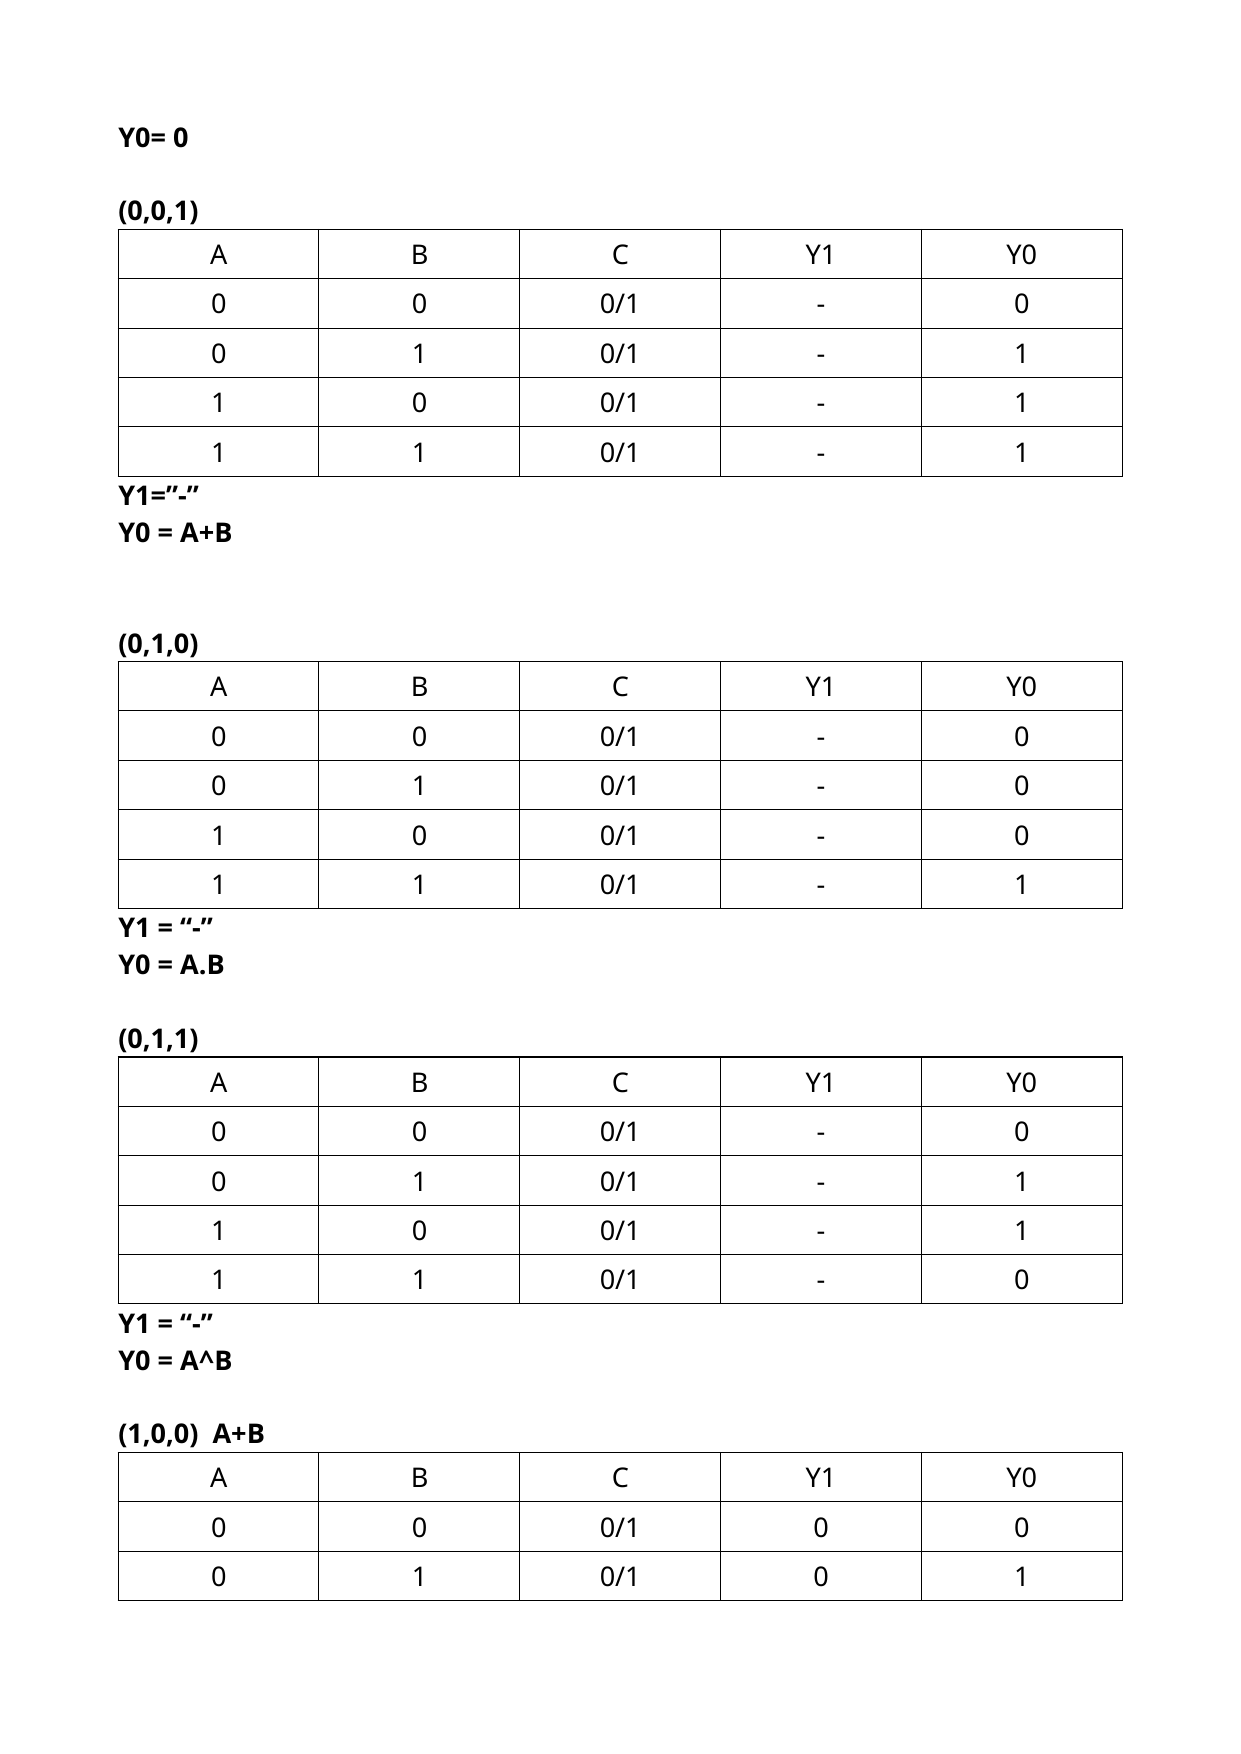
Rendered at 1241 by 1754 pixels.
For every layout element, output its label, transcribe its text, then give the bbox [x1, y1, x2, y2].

table_cell 1 [119, 427, 318, 476]
table_header A [119, 1058, 318, 1106]
table_cell 0/1 [520, 860, 720, 908]
text (0,1,0) [118, 624, 1122, 661]
table_header B [319, 1058, 519, 1106]
table_cell 0 [319, 279, 519, 327]
text Y1=”-” [118, 477, 1122, 513]
table_cell 0/1 [520, 1552, 720, 1600]
table_cell 0 [119, 1502, 318, 1551]
table_header Y1 [721, 662, 921, 710]
table_header Y0 [922, 1058, 1122, 1106]
text Y1 = “-” [118, 1304, 1122, 1341]
table_cell 0/1 [520, 711, 720, 760]
table_cell 1 [319, 761, 519, 809]
text Y0 = A^B [118, 1341, 1122, 1378]
table_cell 0 [922, 761, 1122, 809]
table_cell 0 [319, 810, 519, 858]
table_cell 0/1 [520, 378, 720, 426]
table_cell 1 [319, 1156, 519, 1204]
table_cell 1 [922, 860, 1122, 908]
table_cell 0 [319, 711, 519, 760]
text Y0 = A.B [118, 946, 1122, 983]
table_cell - [721, 761, 921, 809]
table_cell 1 [922, 1206, 1122, 1254]
table_cell 0 [119, 279, 318, 327]
table_header Y1 [721, 230, 921, 278]
table_cell 1 [119, 1255, 318, 1303]
table_cell 0 [319, 1502, 519, 1551]
table_cell - [721, 1156, 921, 1204]
table_cell 0 [922, 1107, 1122, 1155]
table_cell 0/1 [520, 810, 720, 858]
table_cell 0 [922, 810, 1122, 858]
table_cell 0/1 [520, 761, 720, 809]
table_cell 0 [119, 1107, 318, 1155]
table_header C [520, 1453, 720, 1501]
table_cell 1 [119, 810, 318, 858]
table_cell 1 [319, 1552, 519, 1600]
table_cell 1 [922, 1156, 1122, 1204]
table_cell 0 [319, 1206, 519, 1254]
table_cell 0 [119, 329, 318, 377]
text Y0 = A+B [118, 513, 1122, 550]
table_header Y1 [721, 1058, 921, 1106]
table_header Y0 [922, 230, 1122, 278]
text Y0= 0 [118, 118, 1122, 155]
table_header B [319, 1453, 519, 1501]
table_cell 1 [922, 329, 1122, 377]
table_cell 0/1 [520, 1502, 720, 1551]
table_cell 0 [319, 1107, 519, 1155]
table_header Y0 [922, 662, 1122, 710]
table_cell 0 [922, 1255, 1122, 1303]
table_cell 0/1 [520, 279, 720, 327]
table_header Y1 [721, 1453, 921, 1501]
table_cell 1 [922, 1552, 1122, 1600]
table_cell 0 [119, 761, 318, 809]
table_cell 1 [319, 329, 519, 377]
table_cell 0 [119, 711, 318, 760]
table_cell - [721, 279, 921, 327]
table_cell 0/1 [520, 427, 720, 476]
table_cell 0 [922, 711, 1122, 760]
table_cell - [721, 1255, 921, 1303]
table_cell 1 [922, 427, 1122, 476]
table_cell 0 [119, 1156, 318, 1204]
table_cell 0/1 [520, 329, 720, 377]
text (0,1,1) [118, 1019, 1122, 1056]
table_cell 0 [721, 1552, 921, 1600]
table_cell 0/1 [520, 1156, 720, 1204]
table_cell 0 [119, 1552, 318, 1600]
table_header B [319, 662, 519, 710]
table_header C [520, 662, 720, 710]
table_header C [520, 230, 720, 278]
text (1,0,0) A+B [118, 1415, 1122, 1452]
table_cell 1 [119, 378, 318, 426]
table_cell 1 [319, 1255, 519, 1303]
table_cell 0 [319, 378, 519, 426]
table_cell 0/1 [520, 1107, 720, 1155]
table_cell - [721, 1206, 921, 1254]
table_cell 0/1 [520, 1255, 720, 1303]
text Y1 = “-” [118, 909, 1122, 946]
table_cell 1 [319, 427, 519, 476]
text (0,0,1) [118, 192, 1122, 229]
table_header A [119, 662, 318, 710]
table_header B [319, 230, 519, 278]
table_cell 0 [922, 279, 1122, 327]
table_cell - [721, 1107, 921, 1155]
table_cell 0 [721, 1502, 921, 1551]
table_cell - [721, 427, 921, 476]
table_cell - [721, 810, 921, 858]
table_header A [119, 230, 318, 278]
table_cell - [721, 378, 921, 426]
table_header C [520, 1058, 720, 1106]
table_cell 1 [119, 860, 318, 908]
table_cell - [721, 329, 921, 377]
table_cell - [721, 711, 921, 760]
table_header Y0 [922, 1453, 1122, 1501]
table_cell 1 [922, 378, 1122, 426]
table_cell - [721, 860, 921, 908]
table_header A [119, 1453, 318, 1501]
table_cell 1 [319, 860, 519, 908]
table_cell 1 [119, 1206, 318, 1254]
table_cell 0 [922, 1502, 1122, 1551]
table_cell 0/1 [520, 1206, 720, 1254]
